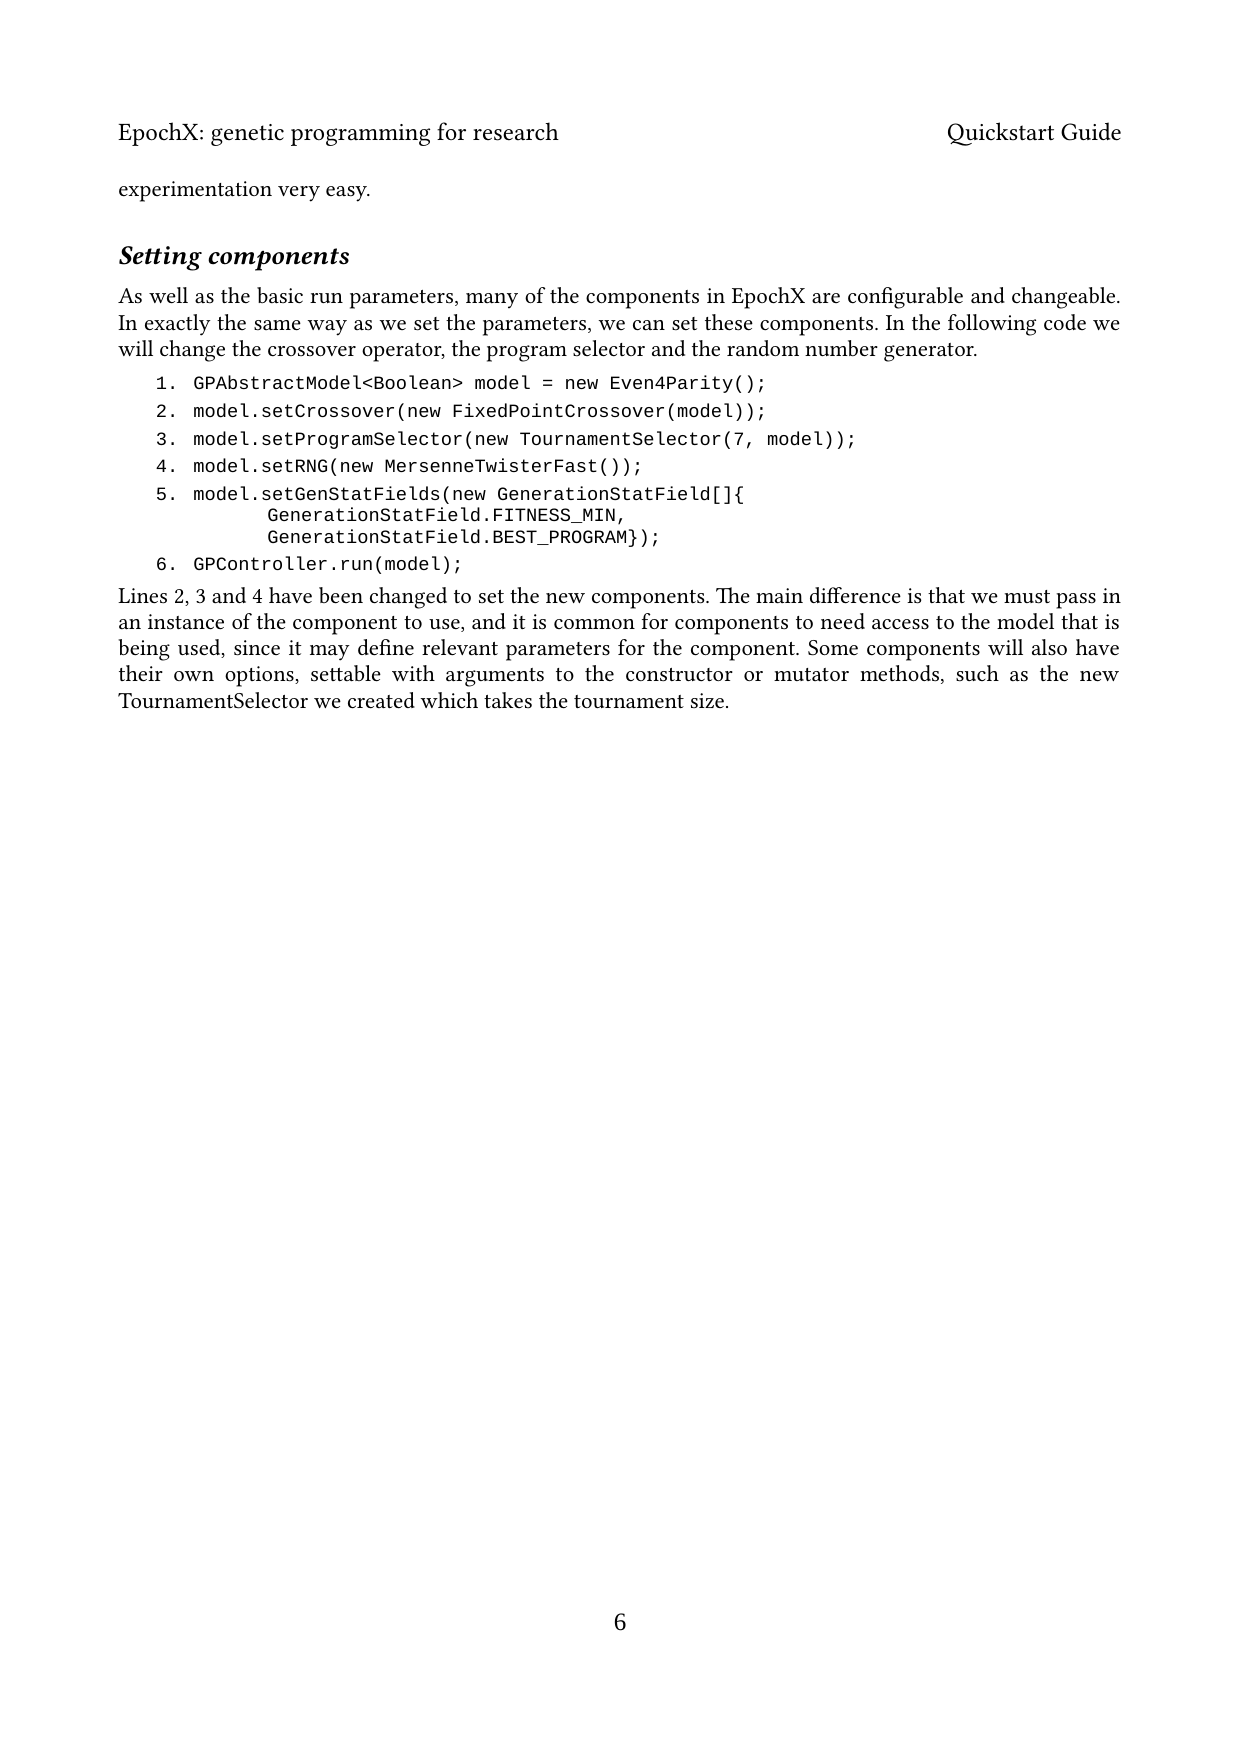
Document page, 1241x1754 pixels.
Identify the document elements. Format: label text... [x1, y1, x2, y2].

list model.setRNG(new MersenneTwisterFast()); [156, 457, 1122, 478]
subtitle Setting components [118, 240, 1122, 271]
list model.setProgramSelector(new TournamentSelector(7, model)); [156, 429, 1122, 451]
text experimentation very easy. [118, 176, 1122, 202]
list model.setCrossover(new FixedPointCrossover(model)); [156, 402, 1122, 423]
list model.setGenStatFields(new GenerationStatField[]{ GenerationStatField.FITNESS_MIN, GenerationStatField.BEST_PROGRAM}); [156, 485, 1122, 549]
text Lines 2, 3 and 4 have been changed to set the new components. The main difference is that we must pass in an instance of the component to use, and it is common for components to need access to the model that is being used, since it may define relevant parameters for the component. Some components will also have their own options, settable with arguments to the constructor or mutator methods, such as the new TournamentSelector we created which takes the tournament size. [118, 583, 1122, 714]
list GPAbstractModel<Boolean> model = new Even4Parity(); [156, 374, 1122, 395]
text As well as the basic run parameters, many of the components in EpochX are configurable and changeable. In exactly the same way as we set the parameters, we can set these components. In the following code we will change the crossover operator, the program selector and the random number generator. [118, 283, 1122, 362]
list GPController.run(model); [156, 555, 1122, 576]
